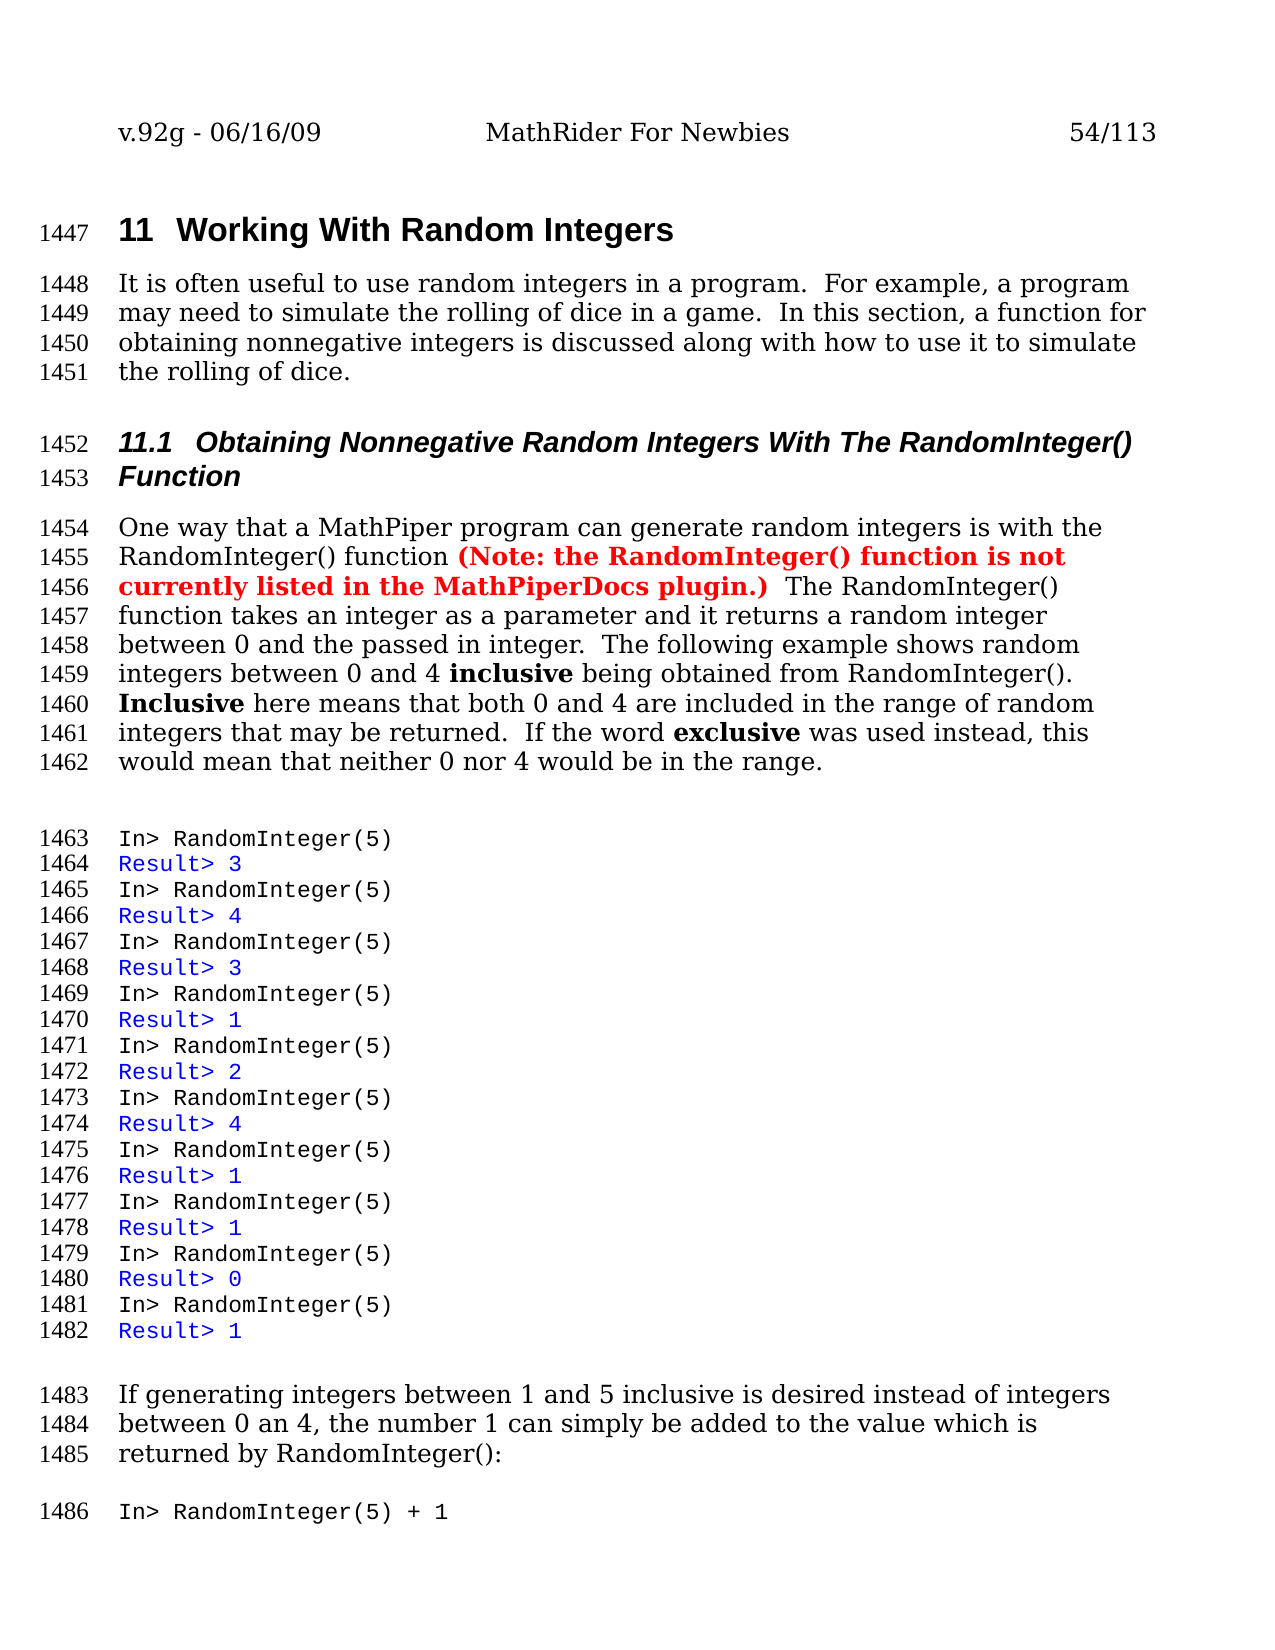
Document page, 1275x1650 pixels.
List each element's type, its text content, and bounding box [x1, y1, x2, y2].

text Result> 3 [118, 853, 1157, 879]
text Result> 1 [118, 1320, 1157, 1346]
text Result> 3 [118, 957, 1157, 982]
text In> RandomInteger(5) [118, 982, 1157, 1008]
text In> RandomInteger(5) [118, 1242, 1157, 1268]
text In> RandomInteger(5) [118, 1138, 1157, 1164]
text Result> 4 [118, 905, 1157, 931]
text Result> 1 [118, 1164, 1157, 1190]
text Result> 4 [118, 1112, 1157, 1138]
text One way that a MathPiper program can generate random integers is with the RandomInteger() function (Note: the RandomInteger() function is not currently listed in the MathPiperDocs plugin.) The RandomInteger() function takes an integer as a parameter and it returns a random integer between 0 and the passed in integer. The following example shows random integers between 0 and 4 inclusive being obtained from RandomInteger(). Inclusive here means that both 0 and 4 are included in the range of random integers that may be returned. If the word exclusive was used instead, this would mean that neither 0 nor 4 would be in the range. [118, 513, 1157, 777]
text If generating integers between 1 and 5 inclusive is desired instead of integers between 0 an 4, the number 1 can simply be added to the value which is returned by RandomInteger(): [118, 1381, 1157, 1468]
text In> RandomInteger(5) [118, 931, 1157, 957]
text In> RandomInteger(5) [118, 1086, 1157, 1112]
text In> RandomInteger(5) [118, 1294, 1157, 1320]
text Result> 2 [118, 1060, 1157, 1086]
text Result> 1 [118, 1216, 1157, 1242]
text In> RandomInteger(5) [118, 1190, 1157, 1216]
subtitle Working With Random Integers [118, 210, 1157, 248]
text Result> 0 [118, 1268, 1157, 1294]
text Result> 1 [118, 1008, 1157, 1034]
text It is often useful to use random integers in a program. For example, a program may need to simulate the rolling of dice in a game. In this section, a function for obtaining nonnegative integers is discussed along with how to use it to simulate the rolling of dice. [118, 269, 1157, 386]
text In> RandomInteger(5) [118, 827, 1157, 853]
text In> RandomInteger(5) + 1 [118, 1500, 1157, 1526]
text In> RandomInteger(5) [118, 879, 1157, 905]
text In> RandomInteger(5) [118, 1034, 1157, 1060]
subtitle Obtaining Nonnegative Random Integers With The RandomInteger() Function [118, 425, 1157, 492]
